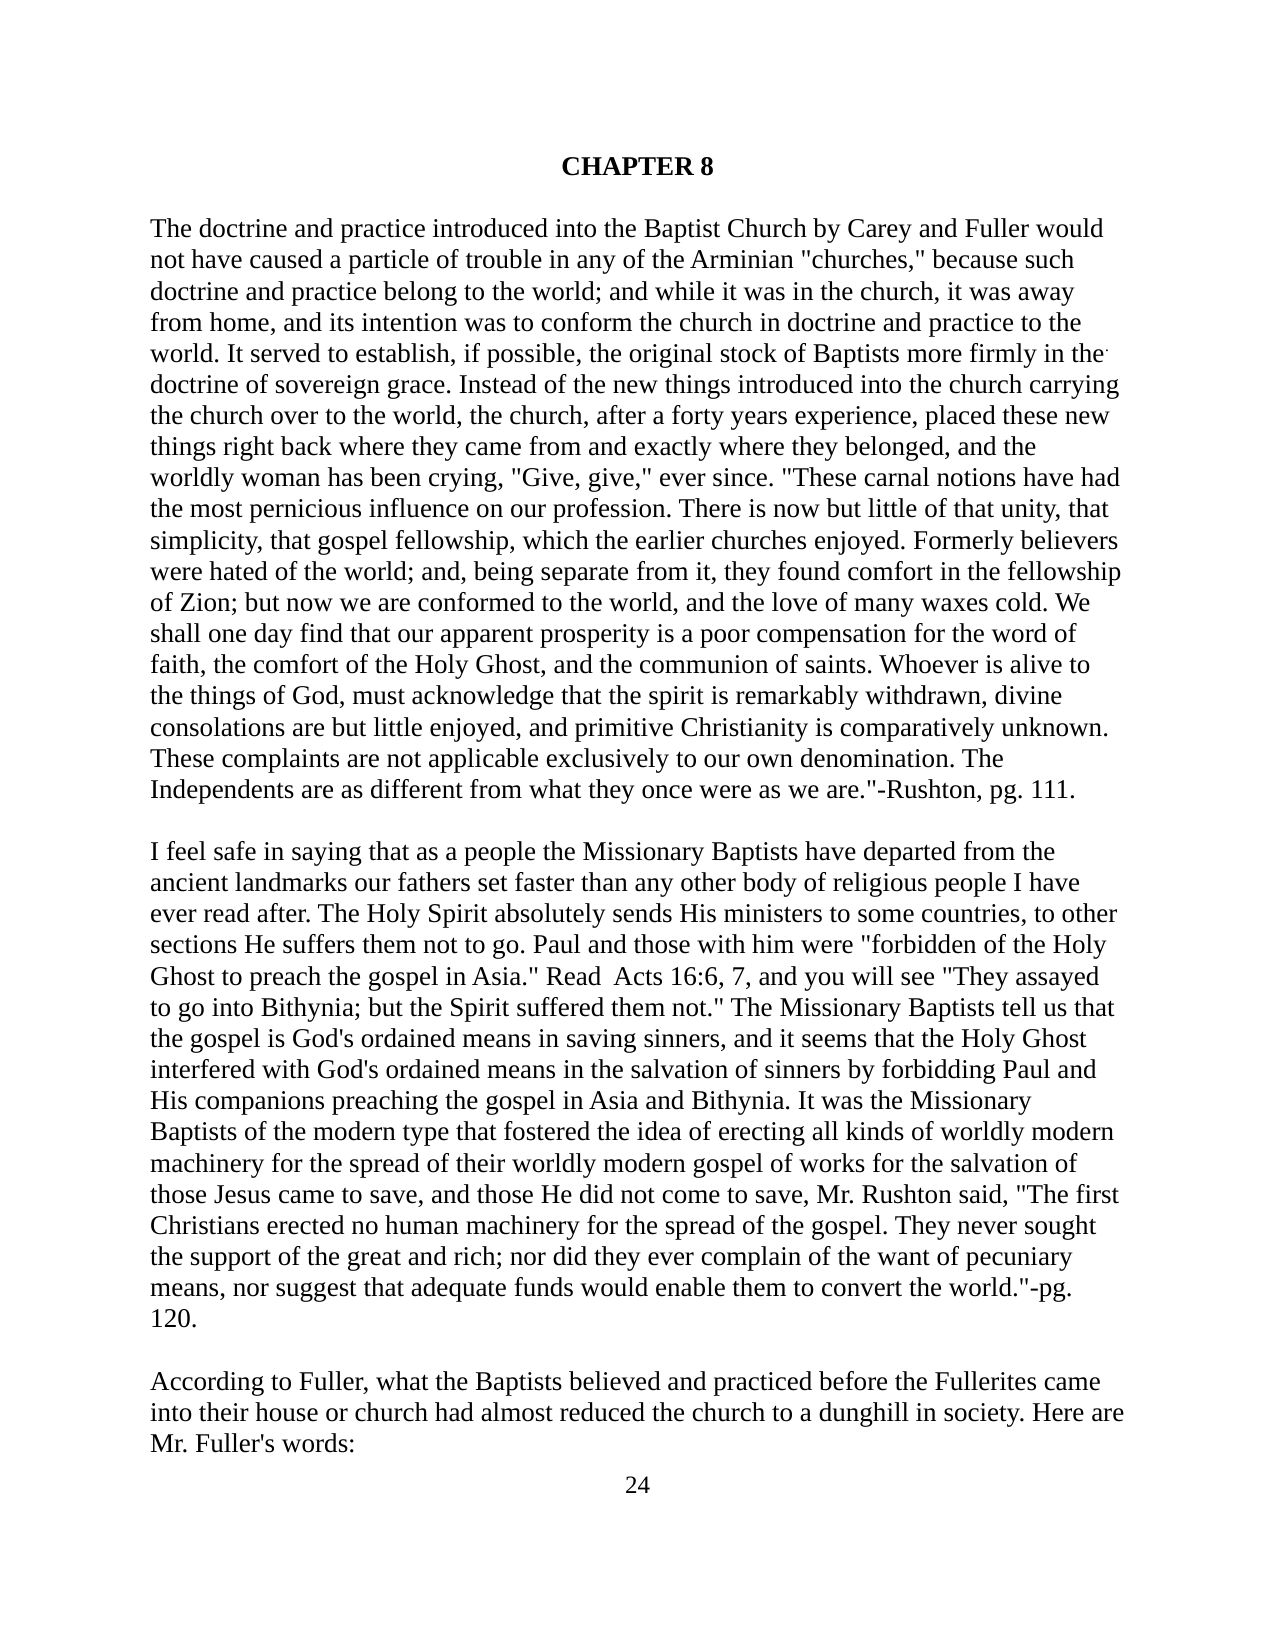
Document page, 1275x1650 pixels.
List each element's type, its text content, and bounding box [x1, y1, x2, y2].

text The doctrine and practice introduced into the Baptist Church by Carey and Fuller would not have caused a particle of trouble in any of the Arminian "churches," because such doctrine and practice belong to the world; and while it was in the church, it was away from home, and its intention was to conform the church in doctrine and practice to the world. It served to establish, if possible, the original stock of Baptists more firmly in the. doctrine of sovereign grace. Instead of the new things introduced into the church carrying the church over to the world, the church, after a forty years experience, placed these new things right back where they came from and exactly where they belonged, and the worldly woman has been crying, "Give, give," ever since. "These carnal notions have had the most pernicious influence on our profession. There is now but little of that unity, that simplicity, that gospel fellowship, which the earlier churches enjoyed. Formerly believers were hated of the world; and, being separate from it, they found comfort in the fellowship of Zion; but now we are conformed to the world, and the love of many waxes cold. We shall one day find that our apparent prosperity is a poor compensation for the word of faith, the comfort of the Holy Ghost, and the communion of saints. Whoever is alive to the things of God, must acknowledge that the spirit is remarkably withdrawn, divine consolations are but little enjoyed, and primitive Christianity is comparatively unknown. These complaints are not applicable exclusively to our own denomination. The Independents are as different from what they once were as we are."-Rushton, pg. 111. [150, 212, 1125, 804]
text I feel safe in saying that as a people the Missionary Baptists have departed from the ancient landmarks our fathers set faster than any other body of religious people I have ever read after. The Holy Spirit absolutely sends His ministers to some countries, to other sections He suffers them not to go. Paul and those with him were "forbidden of the Holy Ghost to preach the gospel in Asia." Read Acts 16:6, 7, and you will see "They assayed to go into Bithynia; but the Spirit suffered them not." The Missionary Baptists tell us that the gospel is God's ordained means in saving sinners, and it seems that the Holy Ghost interfered with God's ordained means in the salvation of sinners by forbidding Paul and His companions preaching the gospel in Asia and Bithynia. It was the Missionary Baptists of the modern type that fostered the idea of erecting all kinds of worldly modern machinery for the spread of their worldly modern gospel of works for the salvation of those Jesus came to save, and those He did not come to save, Mr. Rushton said, "The first Christians erected no human machinery for the spread of the gospel. They never sought the support of the great and rich; nor did they ever complain of the want of pecuniary means, nor suggest that adequate funds would enable them to convert the world."-pg. 120. [150, 835, 1125, 1333]
text According to Fuller, what the Baptists believed and practiced before the Fullerites came into their house or church had almost reduced the church to a dunghill in society. Here are Mr. Fuller's words: [150, 1365, 1125, 1458]
text CHAPTER 8 [150, 150, 1125, 181]
